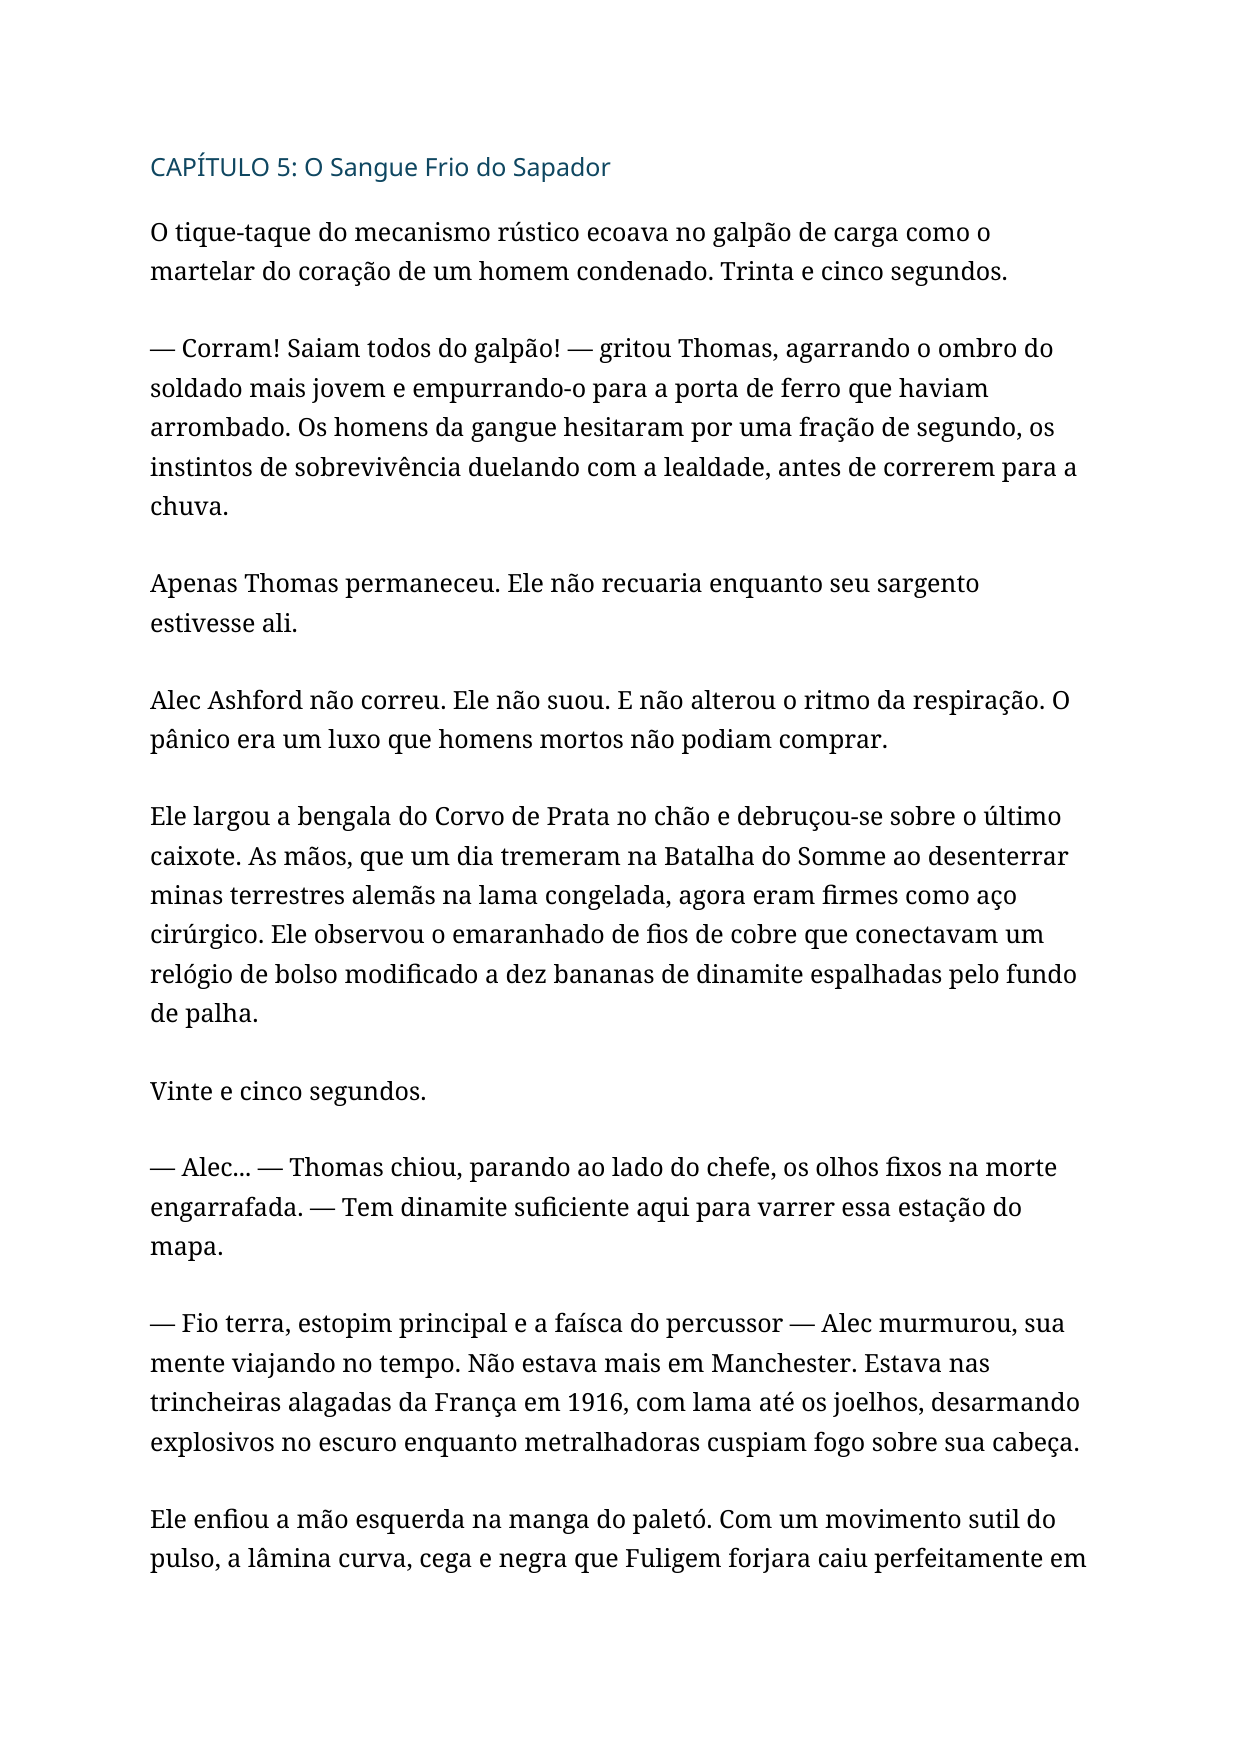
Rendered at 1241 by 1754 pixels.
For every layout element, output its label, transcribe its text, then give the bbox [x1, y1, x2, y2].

text — Fio terra, estopim principal e a faísca do percussor — Alec murmurou, sua mente viajando no tempo. Não estava mais em Manchester. Estava nas trincheiras alagadas da França em 1916, com lama até os joelhos, desarmando explosivos no escuro enquanto metralhadoras cuspiam fogo sobre sua cabeça. [150, 1306, 1090, 1458]
text Ele largou a bengala do Corvo de Prata no chão e debruçou-se sobre o último caixote. As mãos, que um dia tremeram na Batalha do Somme ao desenterrar minas terrestres alemãs na lama congelada, agora eram firmes como aço cirúrgico. Ele observou o emaranhado de fios de cobre que conectavam um relógio de bolso modificado a dez bananas de dinamite espalhadas pelo fundo de palha. [150, 799, 1090, 1030]
text — Corram! Saiam todos do galpão! — gritou Thomas, agarrando o ombro do soldado mais jovem e empurrando-o para a porta de ferro que haviam arrombado. Os homens da gangue hesitaram por uma fração de segundo, os instintos de sobrevivência duelando com a lealdade, antes de correrem para a chuva. [150, 331, 1090, 523]
text Apenas Thomas permaneceu. Ele não recuaria enquanto seu sargento estivesse ali. [150, 566, 1090, 639]
text Alec Ashford não correu. Ele não suou. E não alterou o ritmo da respiração. O pânico era um luxo que homens mortos não podiam comprar. [150, 682, 1090, 756]
text Ele enfiou a mão esquerda na manga do paletó. Com um movimento sutil do pulso, a lâmina curva, cega e negra que Fuligem forjara caiu perfeitamente em [150, 1501, 1090, 1575]
text Vinte e cinco segundos. [150, 1073, 1090, 1107]
text — Alec... — Thomas chiou, parando ao lado do chefe, os olhos fixos na morte engarrafada. — Tem dinamite suficiente aqui para varrer essa estação do mapa. [150, 1150, 1090, 1263]
text O tique-taque do mecanismo rústico ecoava no galpão de carga como o martelar do coração de um homem condenado. Trinta e cinco segundos. [150, 214, 1090, 288]
subtitle CAPÍTULO 5: O Sangue Frio do Sapador [150, 150, 1090, 184]
